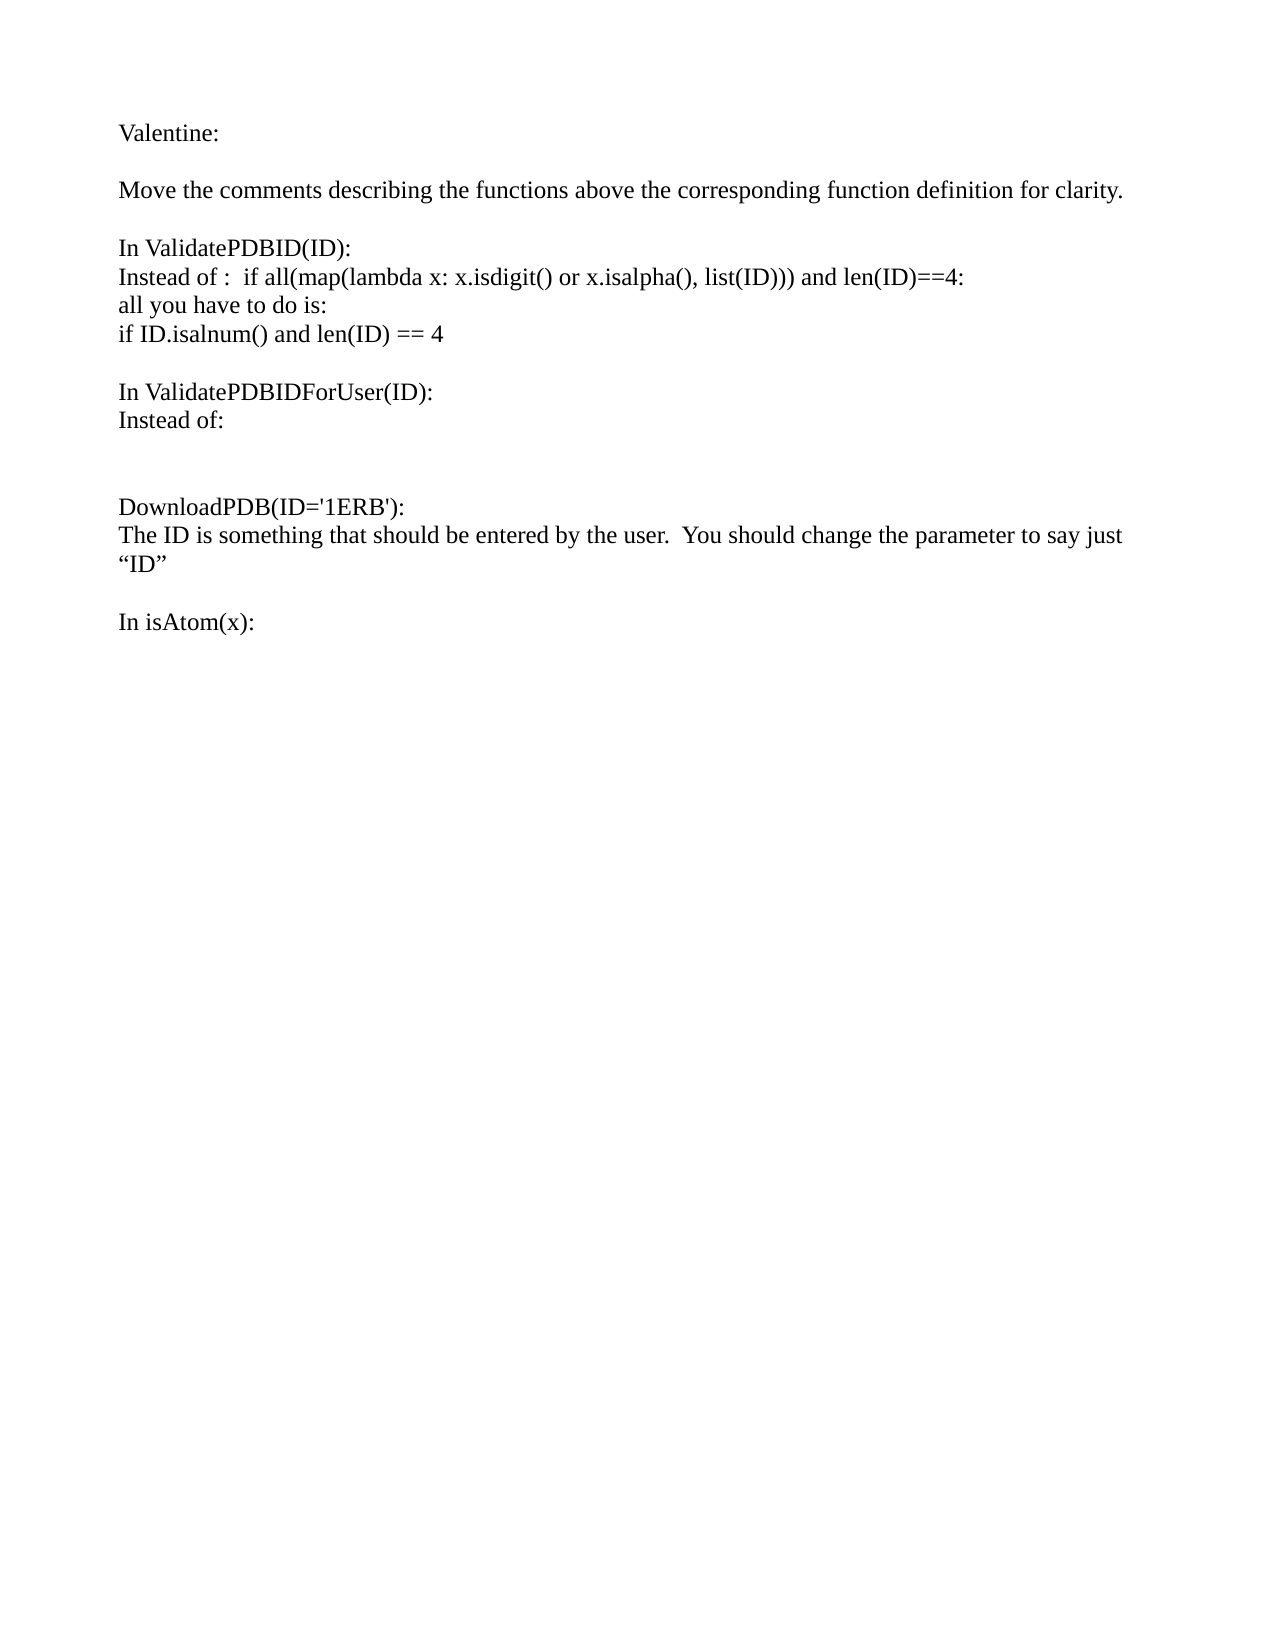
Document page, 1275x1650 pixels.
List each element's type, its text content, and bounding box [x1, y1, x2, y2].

text In ValidatePDBID(ID): [118, 233, 1157, 262]
text In ValidatePDBIDForUser(ID): [118, 377, 1157, 406]
text The ID is something that should be entered by the user. You should change the parameter to say just “ID” [118, 521, 1157, 578]
text DownloadPDB(ID='1ERB'): [118, 492, 1157, 521]
text all you have to do is: [118, 291, 1157, 319]
text Valentine: [118, 118, 1157, 147]
text Instead of: [118, 406, 1157, 434]
text if ID.isalnum() and len(ID) == 4 [118, 319, 1157, 348]
text In isAtom(x): [118, 607, 1157, 636]
text Instead of : if all(map(lambda x: x.isdigit() or x.isalpha(), list(ID))) and len(ID)==4: [118, 262, 1157, 291]
text Move the comments describing the functions above the corresponding function definition for clarity. [118, 176, 1157, 204]
